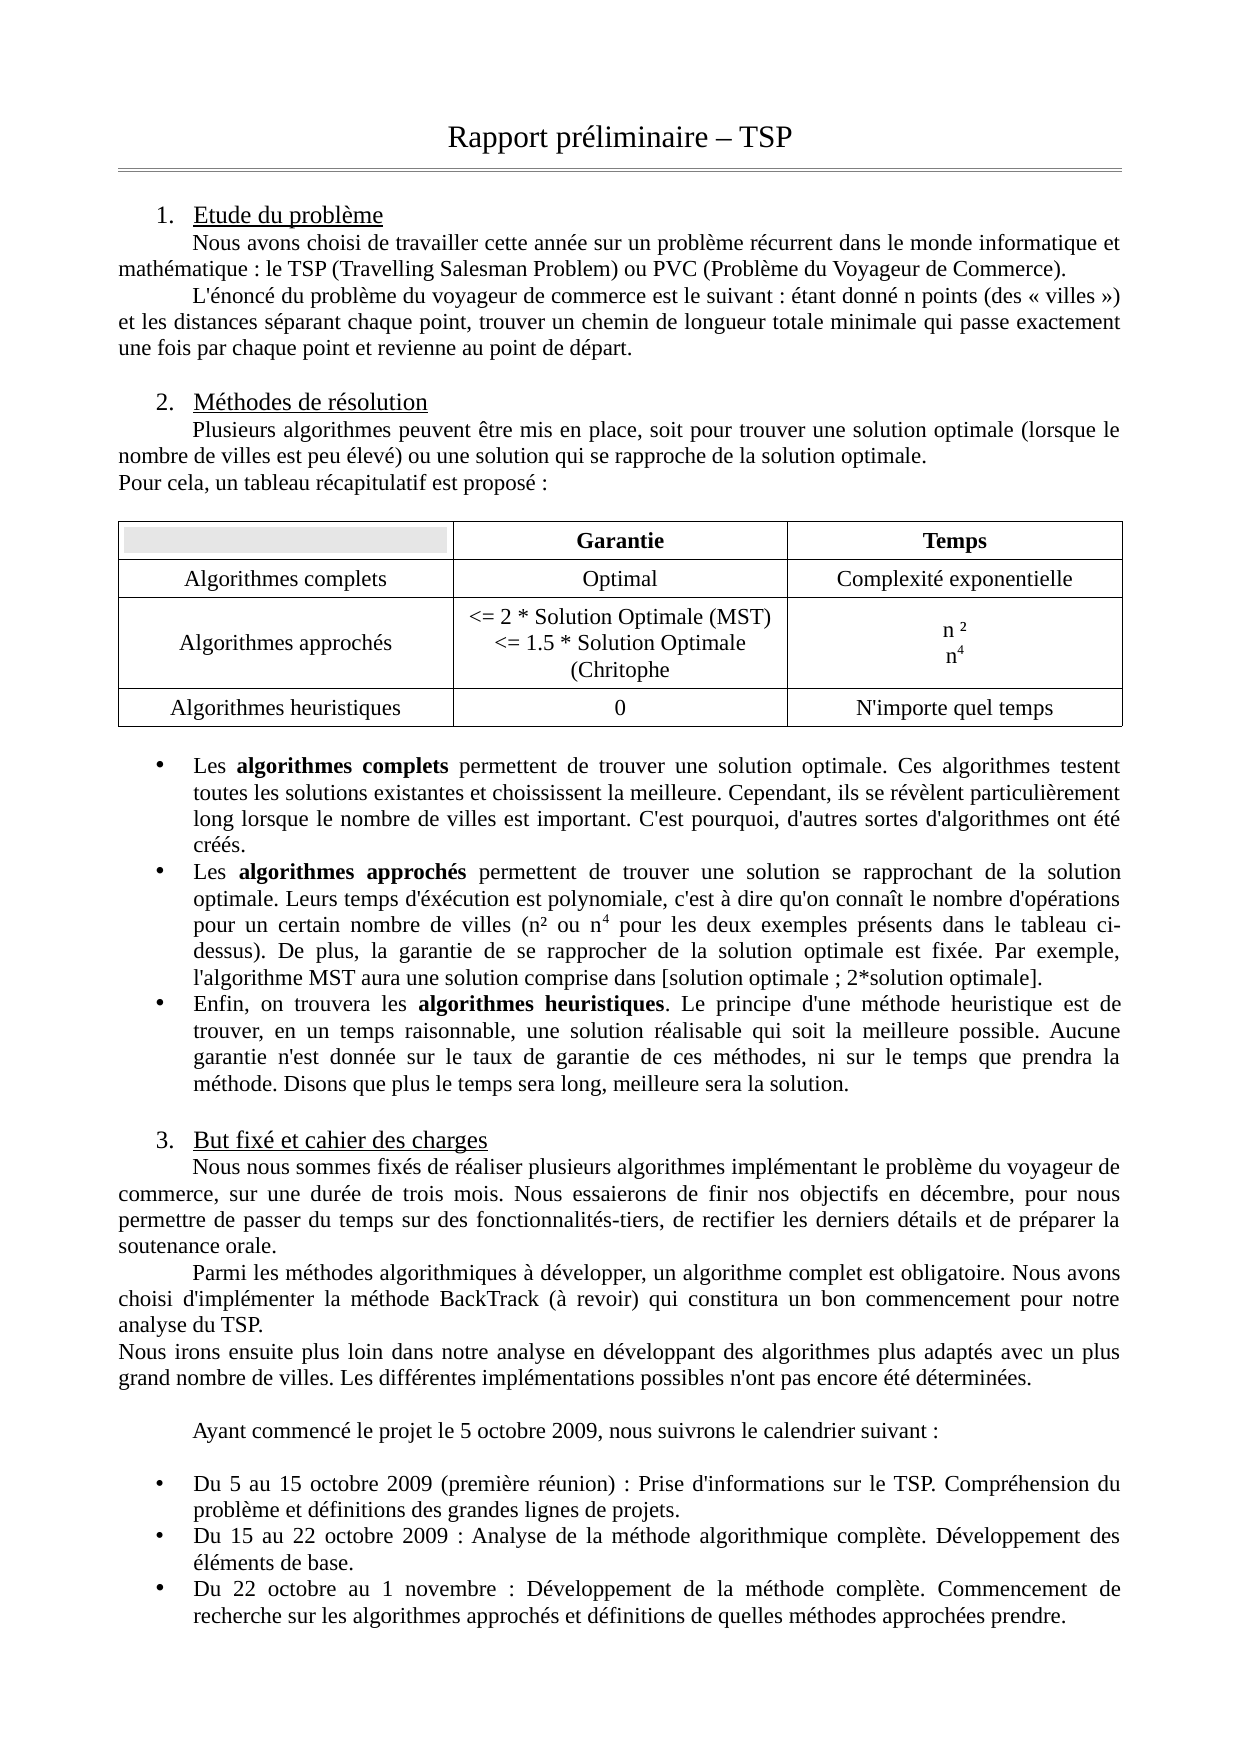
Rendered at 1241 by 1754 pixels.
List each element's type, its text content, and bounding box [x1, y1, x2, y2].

table_header [119, 522, 453, 559]
table_header Garantie [454, 522, 787, 559]
list Du 15 au 22 octobre 2009 : Analyse de la méthode algorithmique complète. Développement des éléments de base. [156, 1522, 1122, 1575]
list Méthodes de résolution [156, 387, 1122, 416]
table_cell Optimal [454, 560, 787, 597]
table_cell 0 [454, 689, 787, 726]
list Du 22 octobre au 1 novembre : Développement de la méthode complète. Commencement de recherche sur les algorithmes approchés et définitions de quelles méthodes approchées prendre. [156, 1575, 1122, 1628]
table_cell Algorithmes complets [119, 560, 453, 597]
list But fixé et cahier des charges [156, 1125, 1122, 1153]
table_cell Algorithmes approchés [119, 598, 453, 688]
text Ayant commencé le projet le 5 octobre 2009, nous suivrons le calendrier suivant : [118, 1417, 1122, 1443]
table_cell N'importe quel temps [788, 689, 1122, 726]
text Pour cela, un tableau récapitulatif est proposé : [118, 468, 1122, 495]
list Etude du problème [156, 200, 1122, 229]
text Nous avons choisi de travailler cette année sur un problème récurrent dans le monde informatique et mathématique : le TSP (Travelling Salesman Problem) ou PVC (Problème du Voyageur de Commerce). [118, 229, 1122, 282]
text L'énoncé du problème du voyageur de commerce est le suivant : étant donné n points (des « villes ») et les distances séparant chaque point, trouver un chemin de longueur totale minimale qui passe exactement une fois par chaque point et revienne au point de départ. [118, 282, 1122, 361]
table_cell n ² n4 [788, 598, 1122, 688]
table_cell <= 2 * Solution Optimale (MST) <= 1.5 * Solution Optimale (Chritophe [454, 598, 787, 688]
text Parmi les méthodes algorithmiques à développer, un algorithme complet est obligatoire. Nous avons choisi d'implémenter la méthode BackTrack (à revoir) qui constitura un bon commencement pour notre analyse du TSP. [118, 1259, 1122, 1338]
text Nous irons ensuite plus loin dans notre analyse en développant des algorithmes plus adaptés avec un plus grand nombre de villes. Les différentes implémentations possibles n'ont pas encore été déterminées. [118, 1338, 1122, 1391]
list Enfin, on trouvera les algorithmes heuristiques. Le principe d'une méthode heuristique est de trouver, en un temps raisonnable, une solution réalisable qui soit la meilleure possible. Aucune garantie n'est donnée sur le taux de garantie de ces méthodes, ni sur le temps que prendra la méthode. Disons que plus le temps sera long, meilleure sera la solution. [156, 990, 1122, 1096]
text Rapport préliminaire – TSP [118, 118, 1122, 154]
table_cell Algorithmes heuristiques [119, 689, 453, 726]
list Les algorithmes approchés permettent de trouver une solution se rapprochant de la solution optimale. Leurs temps d'éxécution est polynomiale, c'est à dire qu'on connaît le nombre d'opérations pour un certain nombre de villes (n² ou n4 pour les deux exemples présents dans le tableau ci-dessus). De plus, la garantie de se rapprocher de la solution optimale est fixée. Par exemple, l'algorithme MST aura une solution comprise dans [solution optimale ; 2*solution optimale]. [156, 858, 1122, 990]
table_cell Complexité exponentielle [788, 560, 1122, 597]
text Nous nous sommes fixés de réaliser plusieurs algorithmes implémentant le problème du voyageur de commerce, sur une durée de trois mois. Nous essaierons de finir nos objectifs en décembre, pour nous permettre de passer du temps sur des fonctionnalités-tiers, de rectifier les derniers détails et de préparer la soutenance orale. [118, 1153, 1122, 1259]
list Du 5 au 15 octobre 2009 (première réunion) : Prise d'informations sur le TSP. Compréhension du problème et définitions des grandes lignes de projets. [156, 1470, 1122, 1522]
list Les algorithmes complets permettent de trouver une solution optimale. Ces algorithmes testent toutes les solutions existantes et choississent la meilleure. Cependant, ils se révèlent particulièrement long lorsque le nombre de villes est important. C'est pourquoi, d'autres sortes d'algorithmes ont été créés. [156, 752, 1122, 858]
text Plusieurs algorithmes peuvent être mis en place, soit pour trouver une solution optimale (lorsque le nombre de villes est peu élevé) ou une solution qui se rapproche de la solution optimale. [118, 416, 1122, 468]
table_header Temps [788, 522, 1122, 559]
